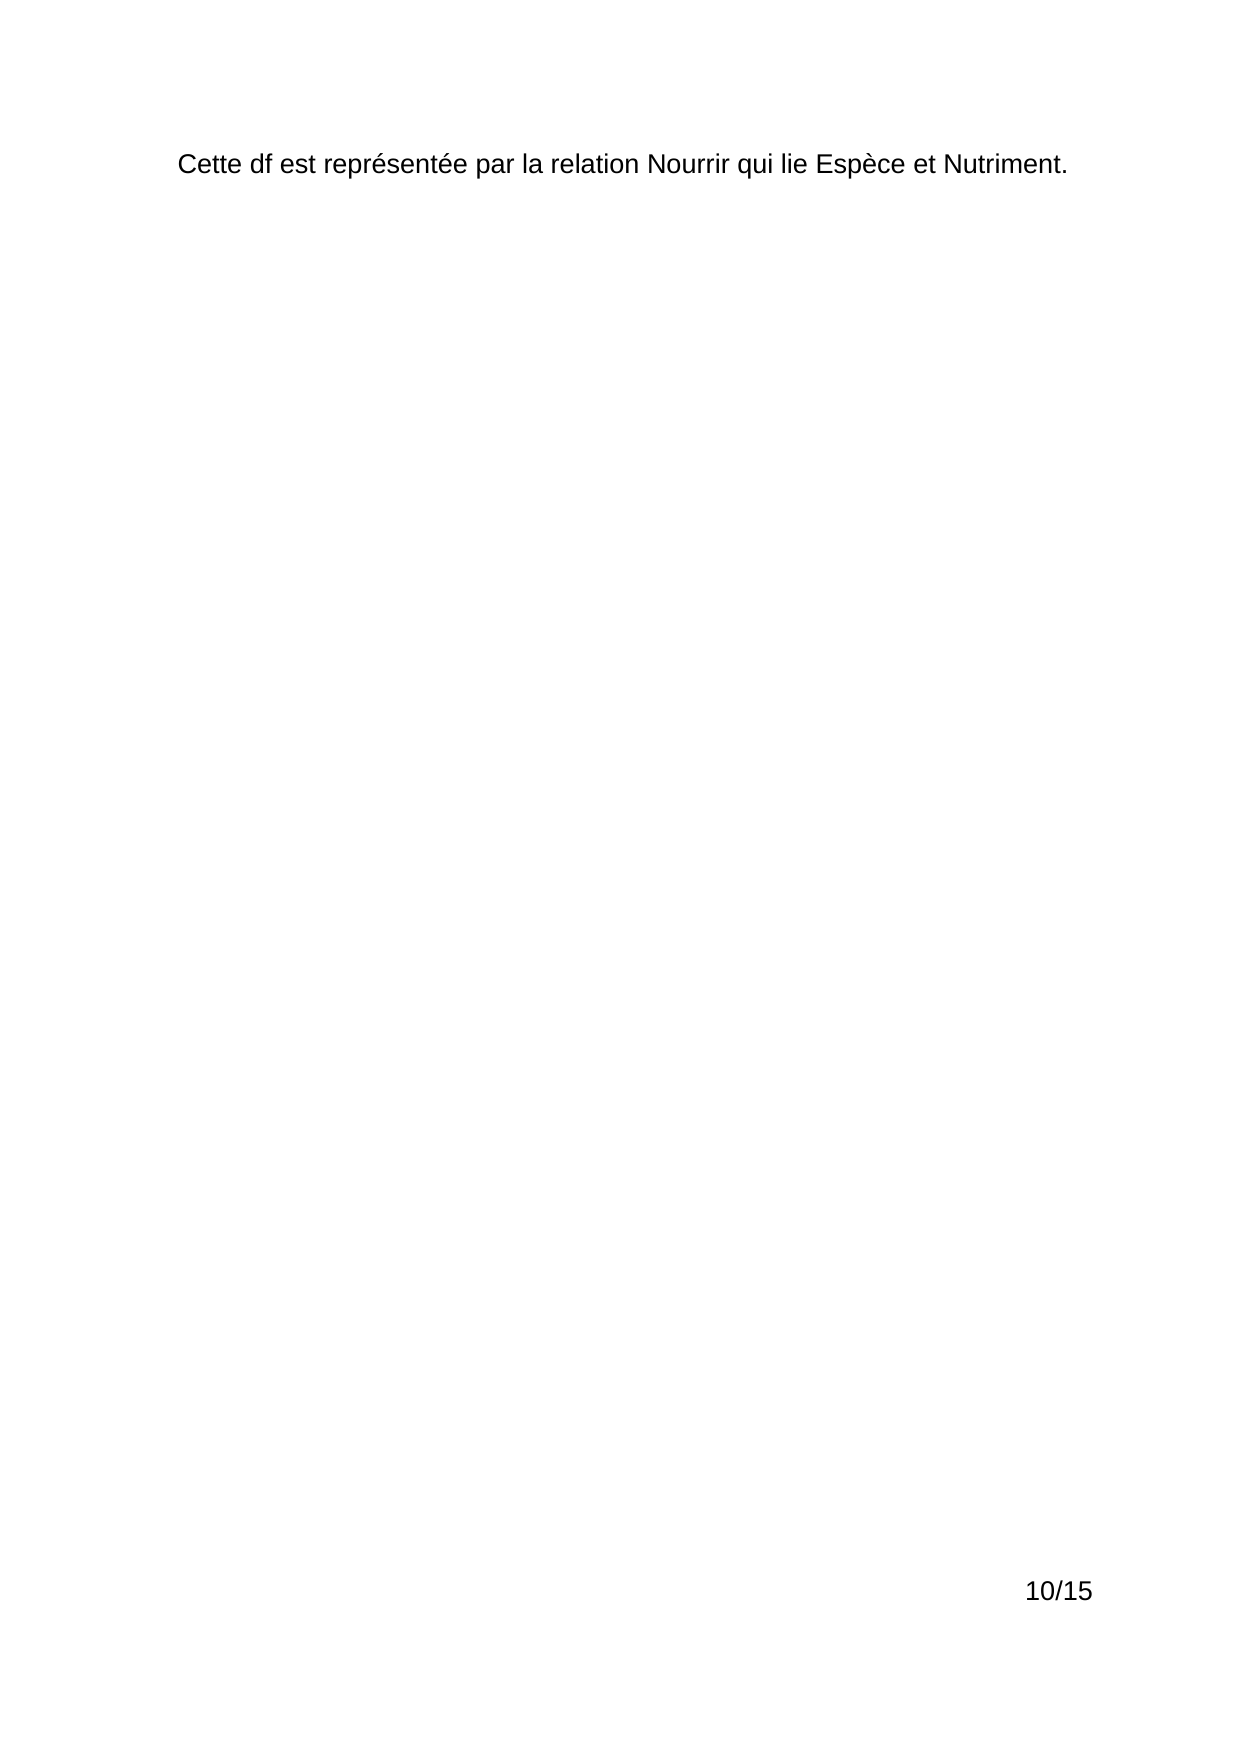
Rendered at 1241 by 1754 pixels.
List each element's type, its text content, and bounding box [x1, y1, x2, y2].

text Cette df est représentée par la relation Nourrir qui lie Espèce et Nutriment. [177, 148, 1093, 179]
